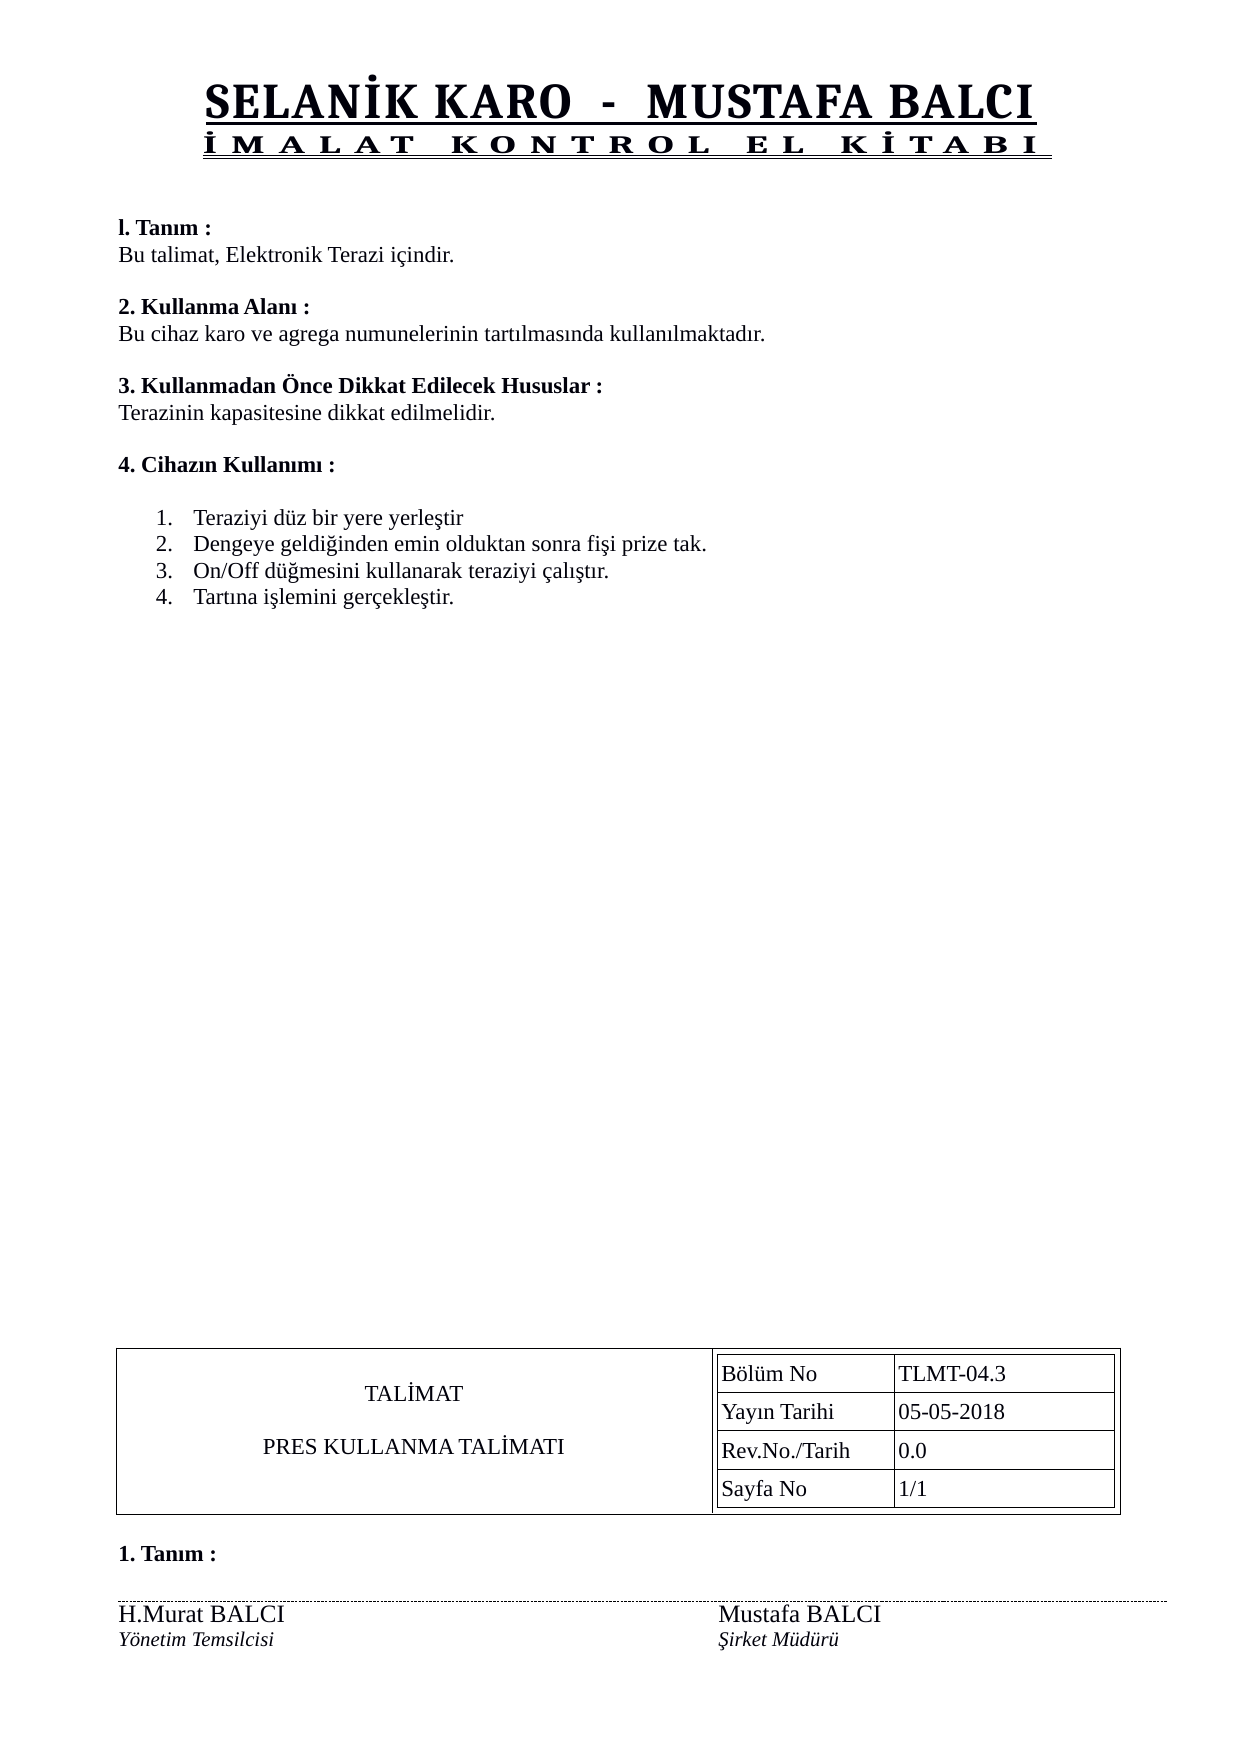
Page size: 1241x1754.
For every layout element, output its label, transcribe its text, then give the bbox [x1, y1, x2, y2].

table_cell Rev.No./Tarih [718, 1431, 894, 1469]
list Teraziyi düz bir yere yerleştir [156, 504, 1122, 531]
list Tartına işlemini gerçekleştir. [156, 583, 1122, 609]
list Dengeye geldiğinden emin olduktan sonra fişi prize tak. [156, 531, 1122, 557]
text 4. Cihazın Kullanımı : [118, 451, 1122, 478]
text 1. Tanım : [118, 1540, 1122, 1567]
table_cell Yayın Tarihi [718, 1393, 894, 1430]
text l. Tanım : [118, 214, 1122, 241]
text Terazinin kapasitesine dikkat edilmelidir. [118, 399, 1122, 425]
table_cell 0.0 [895, 1431, 1114, 1469]
text Bu talimat, Elektronik Terazi içindir. [118, 241, 1122, 267]
table_header [713, 1349, 1120, 1513]
text 3. Kullanmadan Önce Dikkat Edilecek Hususlar : [118, 372, 1122, 399]
table_header Bölüm No [718, 1355, 894, 1392]
list On/Off düğmesini kullanarak teraziyi çalıştır. [156, 557, 1122, 583]
table_cell 05-05-2018 [895, 1393, 1114, 1430]
table_header TLMT-04.3 [895, 1355, 1114, 1392]
table_cell 1/1 [895, 1470, 1114, 1507]
text Bu cihaz karo ve agrega numunelerinin tartılmasında kullanılmaktadır. [118, 320, 1122, 346]
text 2. Kullanma Alanı : [118, 293, 1122, 320]
table_header TALİMAT PRES KULLANMA TALİMATI [117, 1349, 712, 1513]
table_cell Sayfa No [718, 1470, 894, 1507]
